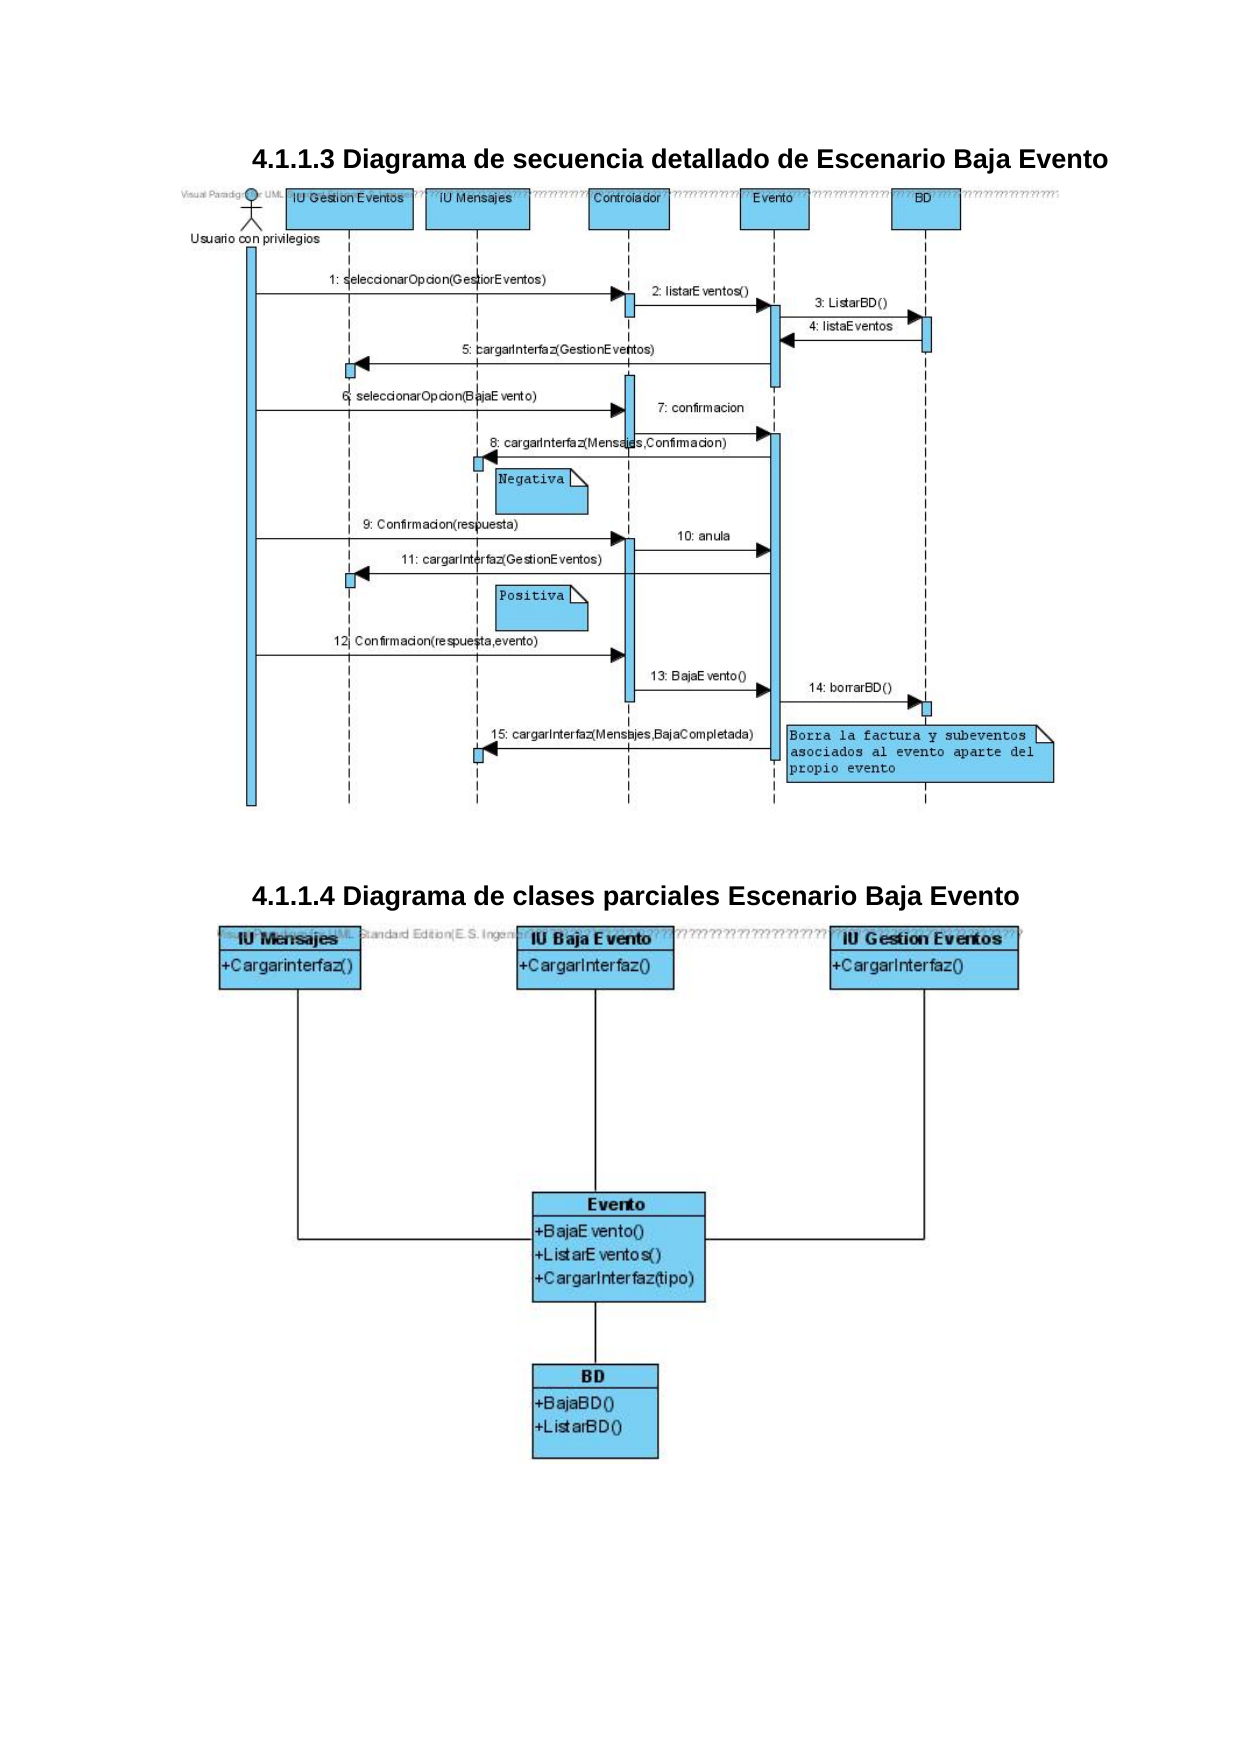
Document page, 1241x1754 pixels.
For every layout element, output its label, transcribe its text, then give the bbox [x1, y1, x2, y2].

list Diagrama de secuencia detallado de Escenario Baja Evento [244, 143, 1122, 174]
picture [181, 186, 1059, 811]
picture [216, 923, 1024, 1464]
list Diagrama de clases parciales Escenario Baja Evento [244, 879, 1122, 911]
